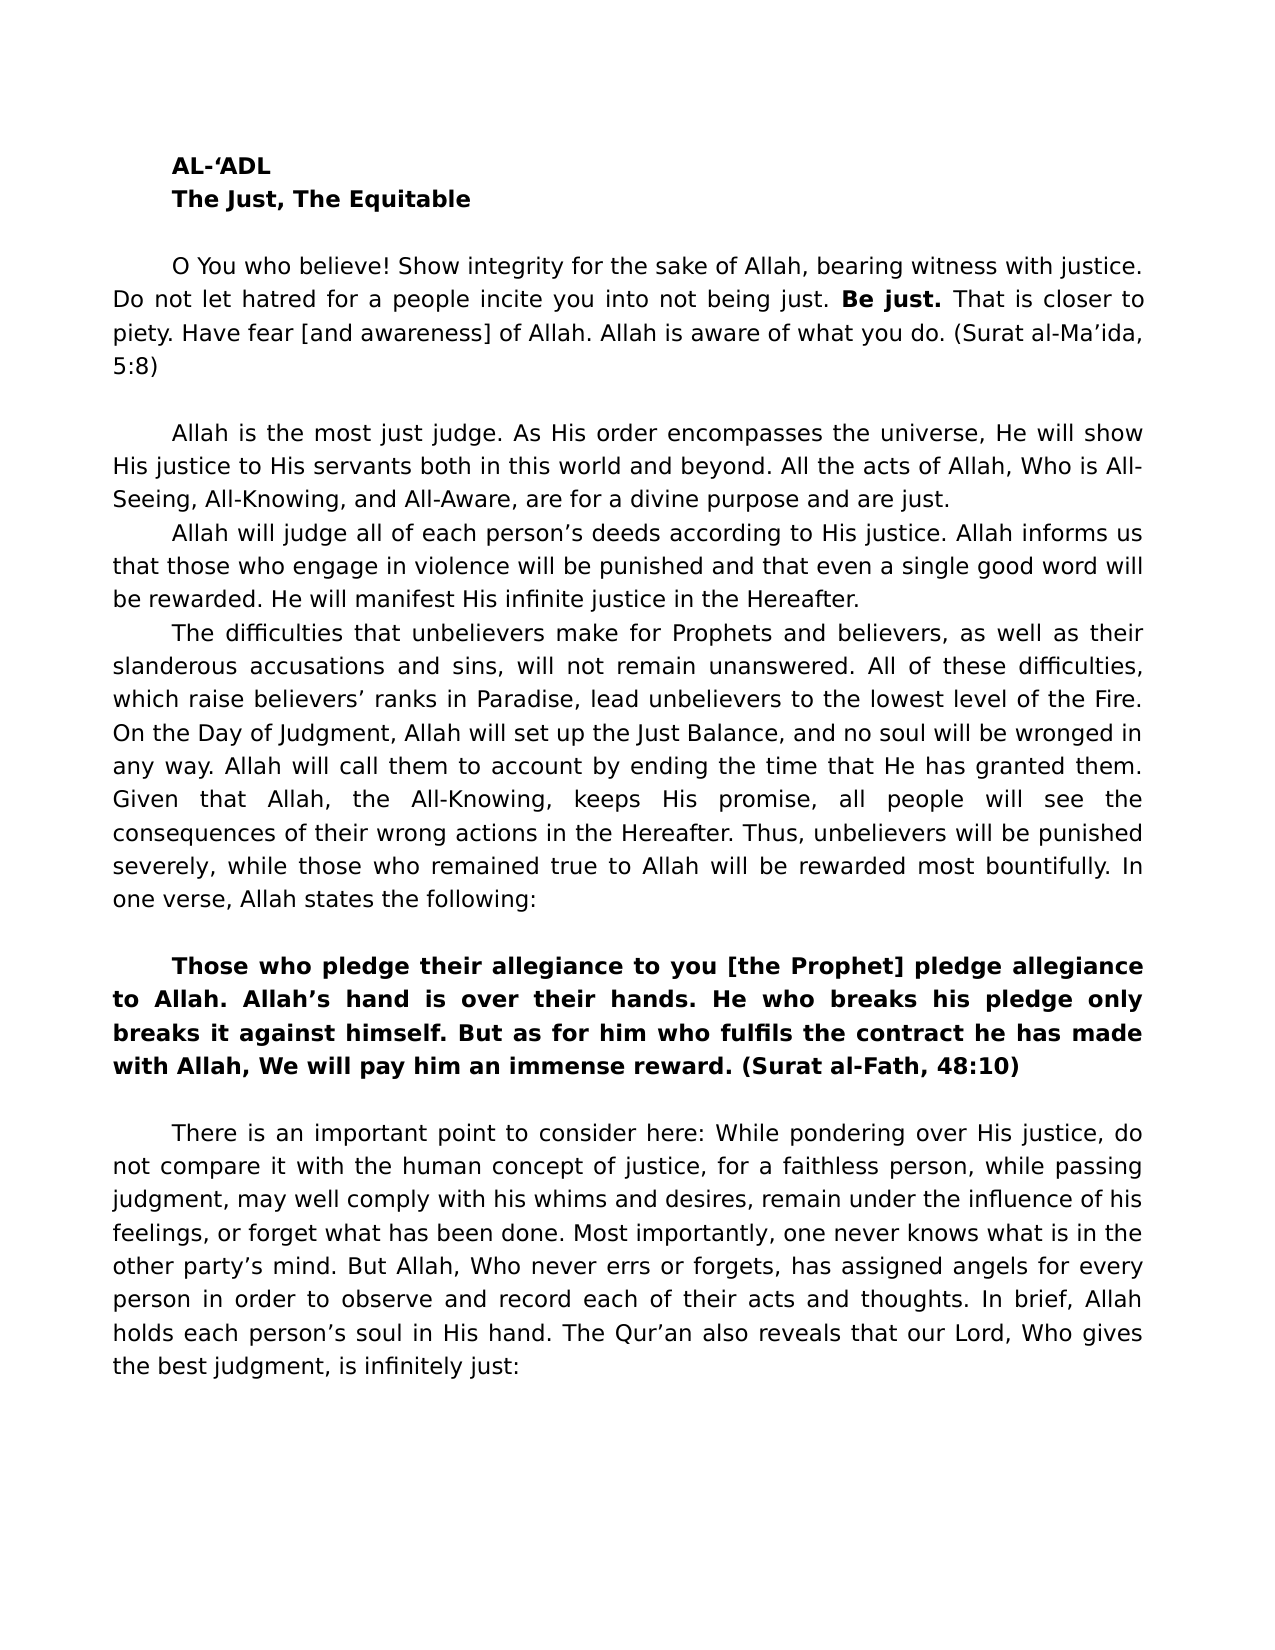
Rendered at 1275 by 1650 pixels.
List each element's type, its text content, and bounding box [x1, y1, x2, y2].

text Those who pledge their allegiance to you [the Prophet] pledge allegiance to Allah. Allah’s hand is over their hands. He who breaks his pledge only breaks it against himself. But as for him who fulfils the contract he has made with Allah, We will pay him an immense reward. (Surat al-Fath, 48:10) [112, 948, 1145, 1081]
text The difficulties that unbelievers make for Prophets and believers, as well as their slanderous accusations and sins, will not remain unanswered. All of these difficulties, which raise believers’ ranks in Paradise, lead unbelievers to the lowest level of the Fire. On the Day of Judgment, Allah will set up the Just Balance, and no soul will be wronged in any way. Allah will call them to account by ending the time that He has granted them. Given that Allah, the All-Knowing, keeps His promise, all people will see the consequences of their wrong actions in the Hereafter. Thus, unbelievers will be punished severely, while those who remained true to Allah will be rewarded most bountifully. In one verse, Allah states the following: [112, 614, 1145, 914]
text There is an important point to consider here: While pondering over His justice, do not compare it with the human concept of justice, for a faithless person, while passing judgment, may well comply with his whims and desires, remain under the influence of his feelings, or forget what has been done. Most importantly, one never knows what is in the other party’s mind. But Allah, Who never errs or forgets, has assigned angels for every person in order to observe and record each of their acts and thoughts. In brief, Allah holds each person’s soul in His hand. The Qur’an also reveals that our Lord, Who gives the best judgment, is infinitely just: [112, 1114, 1145, 1381]
text O You who believe! Show integrity for the sake of Allah, bearing witness with justice. Do not let hatred for a people incite you into not being just. Be just. That is closer to piety. Have fear [and awareness] of Allah. Allah is aware of what you do. (Surat al-Ma’ida, 5:8) [112, 248, 1145, 381]
text Allah is the most just judge. As His order encompasses the universe, He will show His justice to His servants both in this world and beyond. All the acts of Allah, Who is All-Seeing, All-Knowing, and All-Aware, are for a divine purpose and are just. [112, 414, 1145, 514]
text The Just, The Equitable [112, 181, 1145, 214]
text Allah will judge all of each person’s deeds according to His justice. Allah informs us that those who engage in violence will be punished and that even a single good word will be rewarded. He will manifest His infinite justice in the Hereafter. [112, 514, 1145, 614]
text AL-‘ADL [112, 148, 1145, 181]
